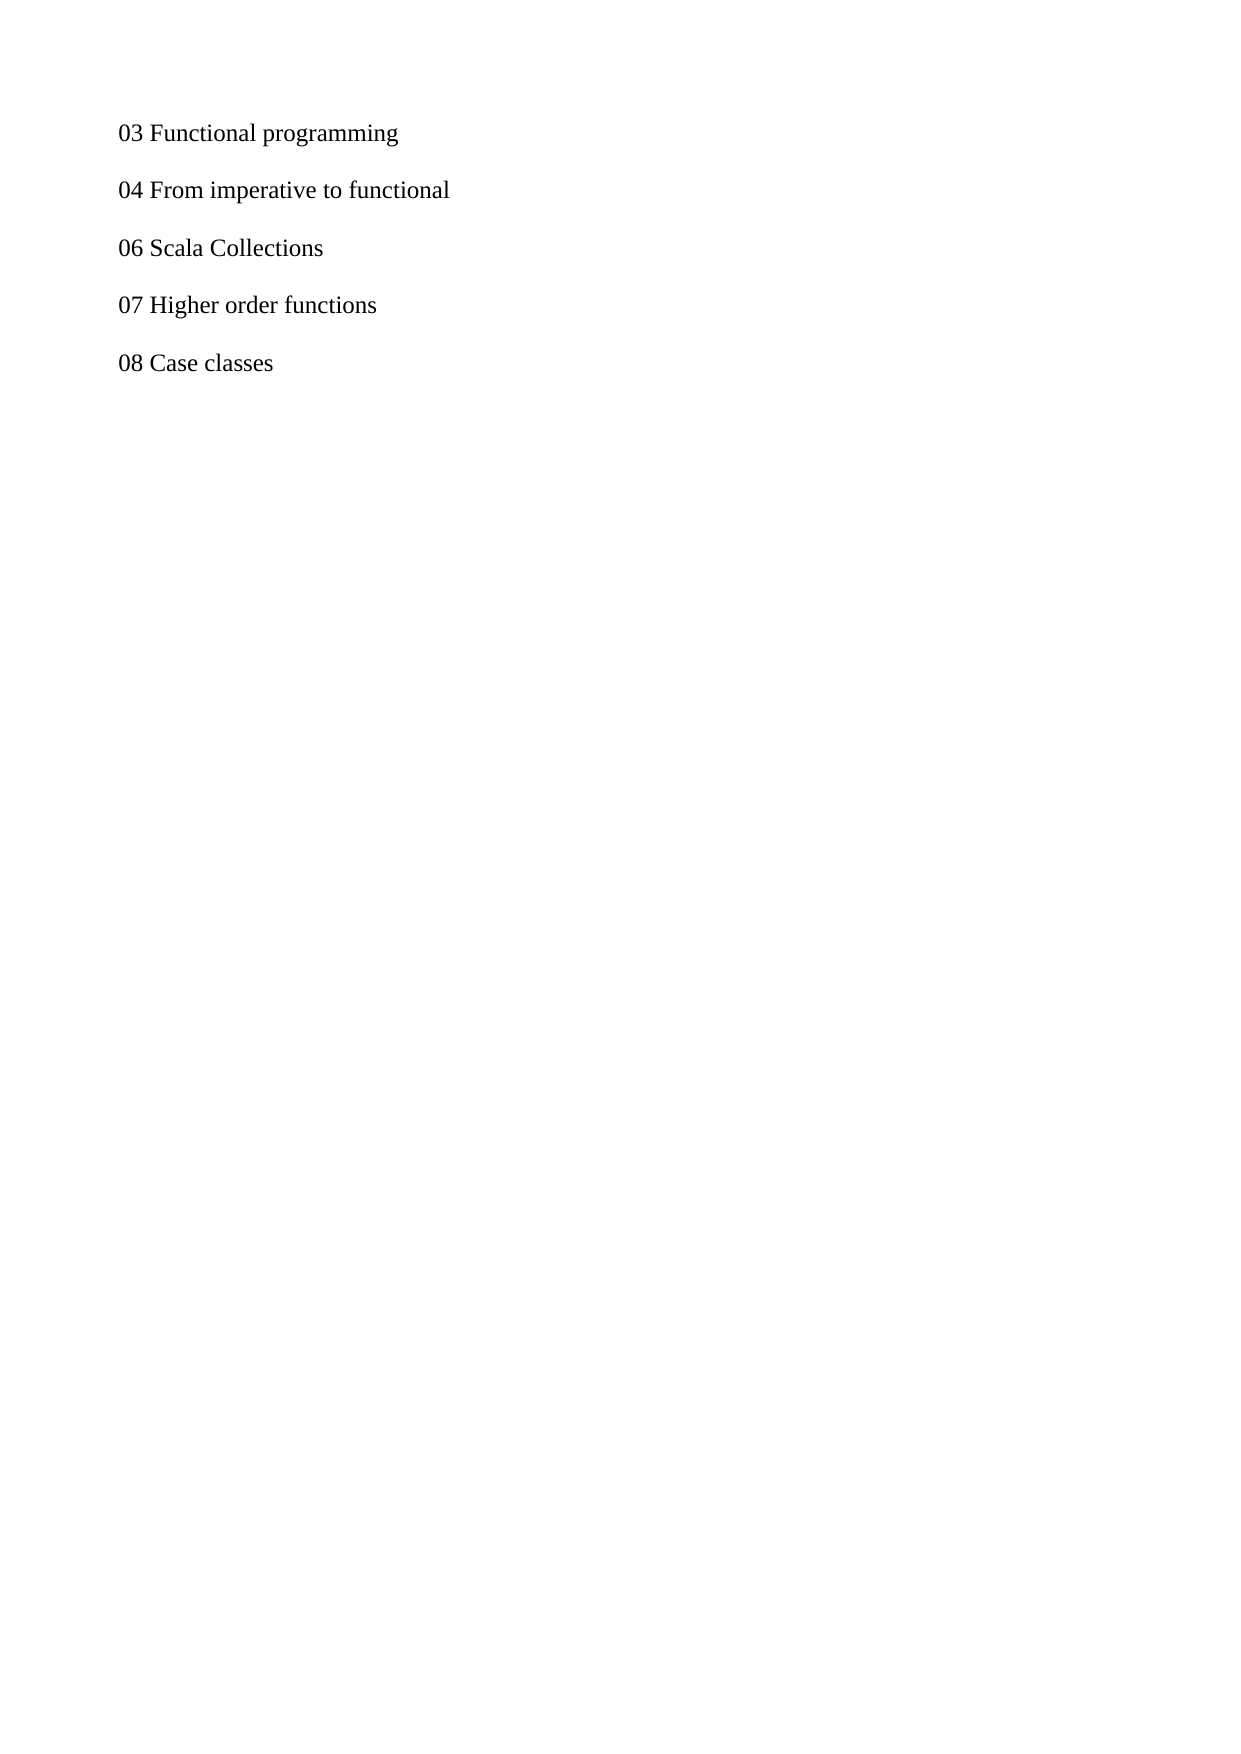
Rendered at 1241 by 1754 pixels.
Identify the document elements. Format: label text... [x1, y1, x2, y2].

text 03 Functional programming [118, 118, 1122, 147]
text 08 Case classes [118, 348, 1122, 377]
text 04 From imperative to functional [118, 176, 1122, 204]
text 07 Higher order functions [118, 291, 1122, 319]
text 06 Scala Collections [118, 233, 1122, 262]
